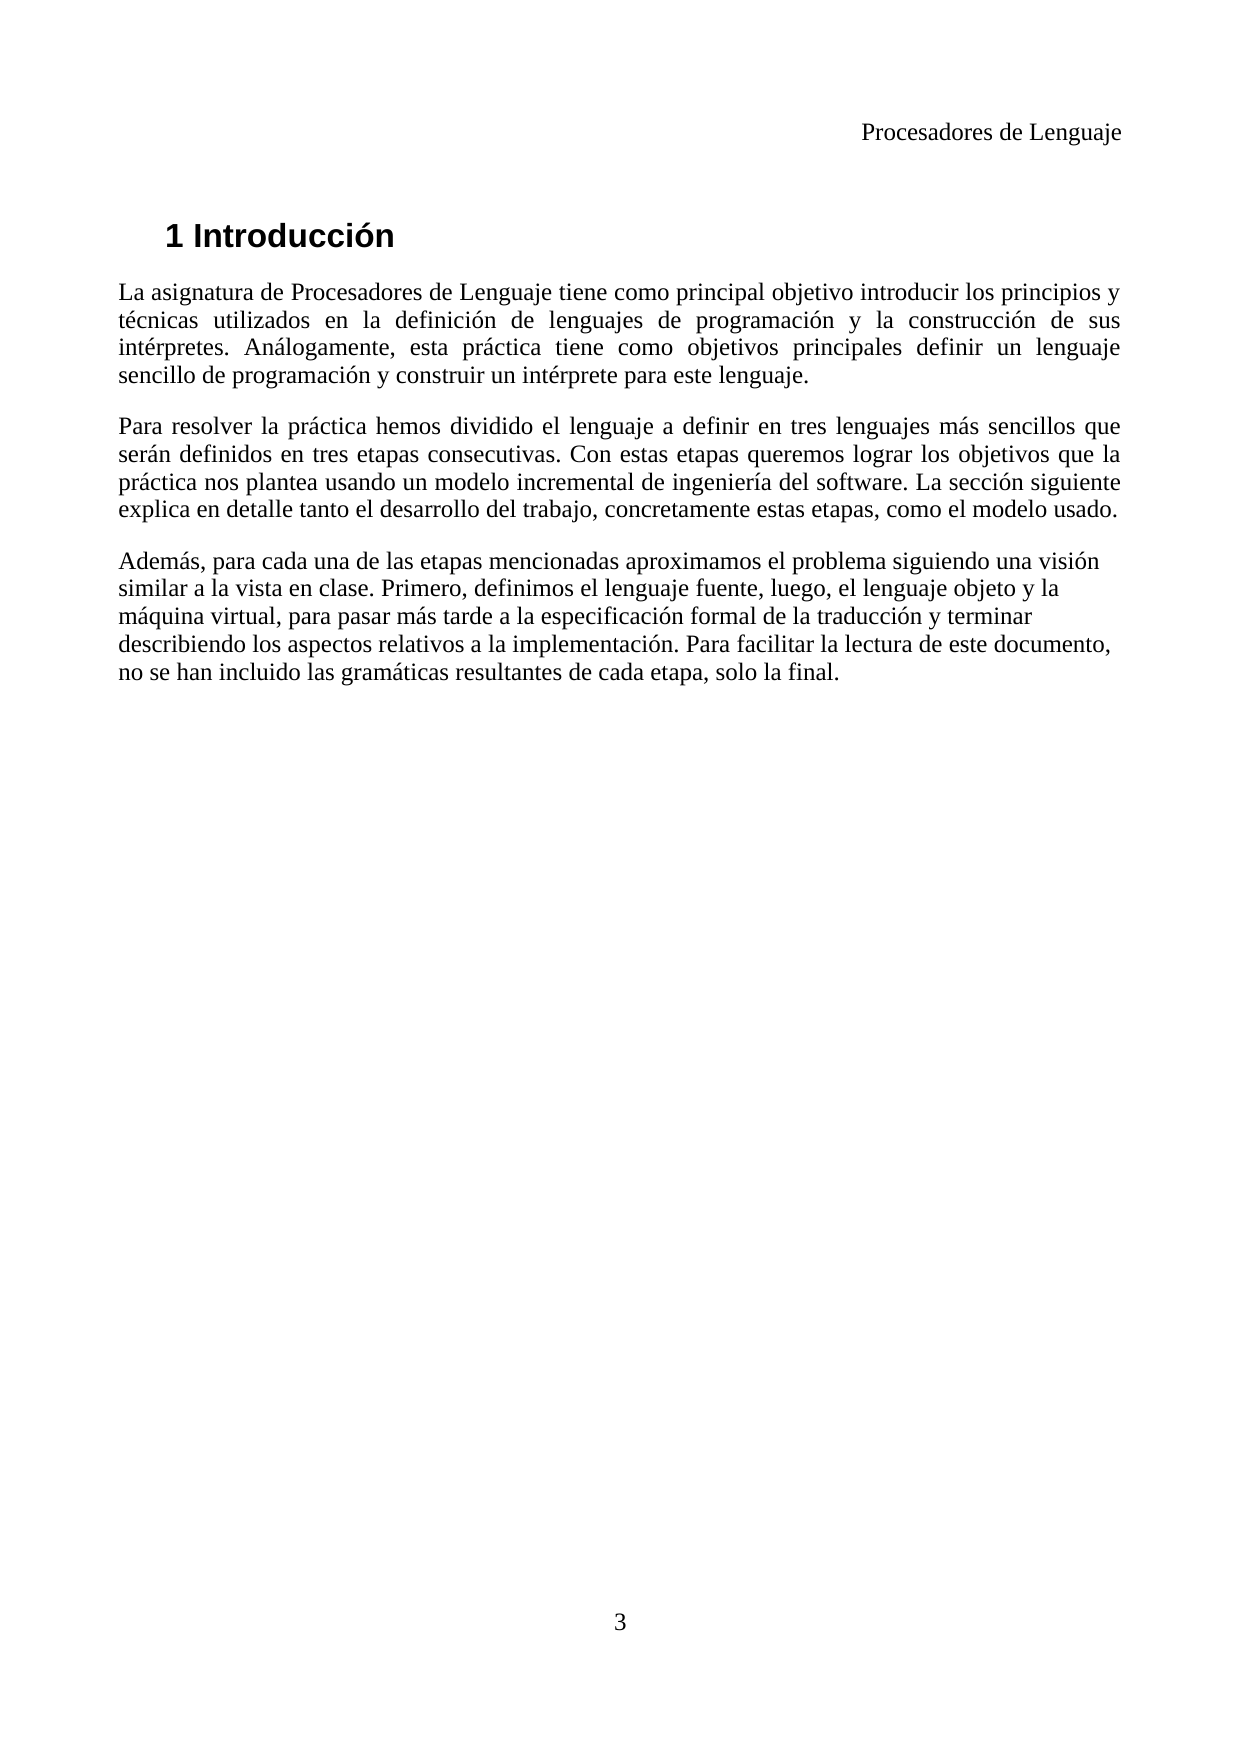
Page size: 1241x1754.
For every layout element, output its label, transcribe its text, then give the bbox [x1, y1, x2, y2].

text La asignatura de Procesadores de Lenguaje tiene como principal objetivo introducir los principios y técnicas utilizados en la definición de lenguajes de programación y la construcción de sus intérpretes. Análogamente, esta práctica tiene como objetivos principales definir un lenguaje sencillo de programación y construir un intérprete para este lenguaje. [118, 278, 1122, 389]
text Además, para cada una de las etapas mencionadas aproximamos el problema siguiendo una visión similar a la vista en clase. Primero, definimos el lenguaje fuente, luego, el lenguaje objeto y la máquina virtual, para pasar más tarde a la especificación formal de la traducción y terminar describiendo los aspectos relativos a la implementación. Para facilitar la lectura de este documento, no se han incluido las gramáticas resultantes de cada etapa, solo la final. [118, 547, 1122, 685]
subtitle Introducción [156, 217, 1122, 254]
text Para resolver la práctica hemos dividido el lenguaje a definir en tres lenguajes más sencillos que serán definidos en tres etapas consecutivas. Con estas etapas queremos lograr los objetivos que la práctica nos plantea usando un modelo incremental de ingeniería del software. La sección siguiente explica en detalle tanto el desarrollo del trabajo, concretamente estas etapas, como el modelo usado. [118, 412, 1122, 523]
